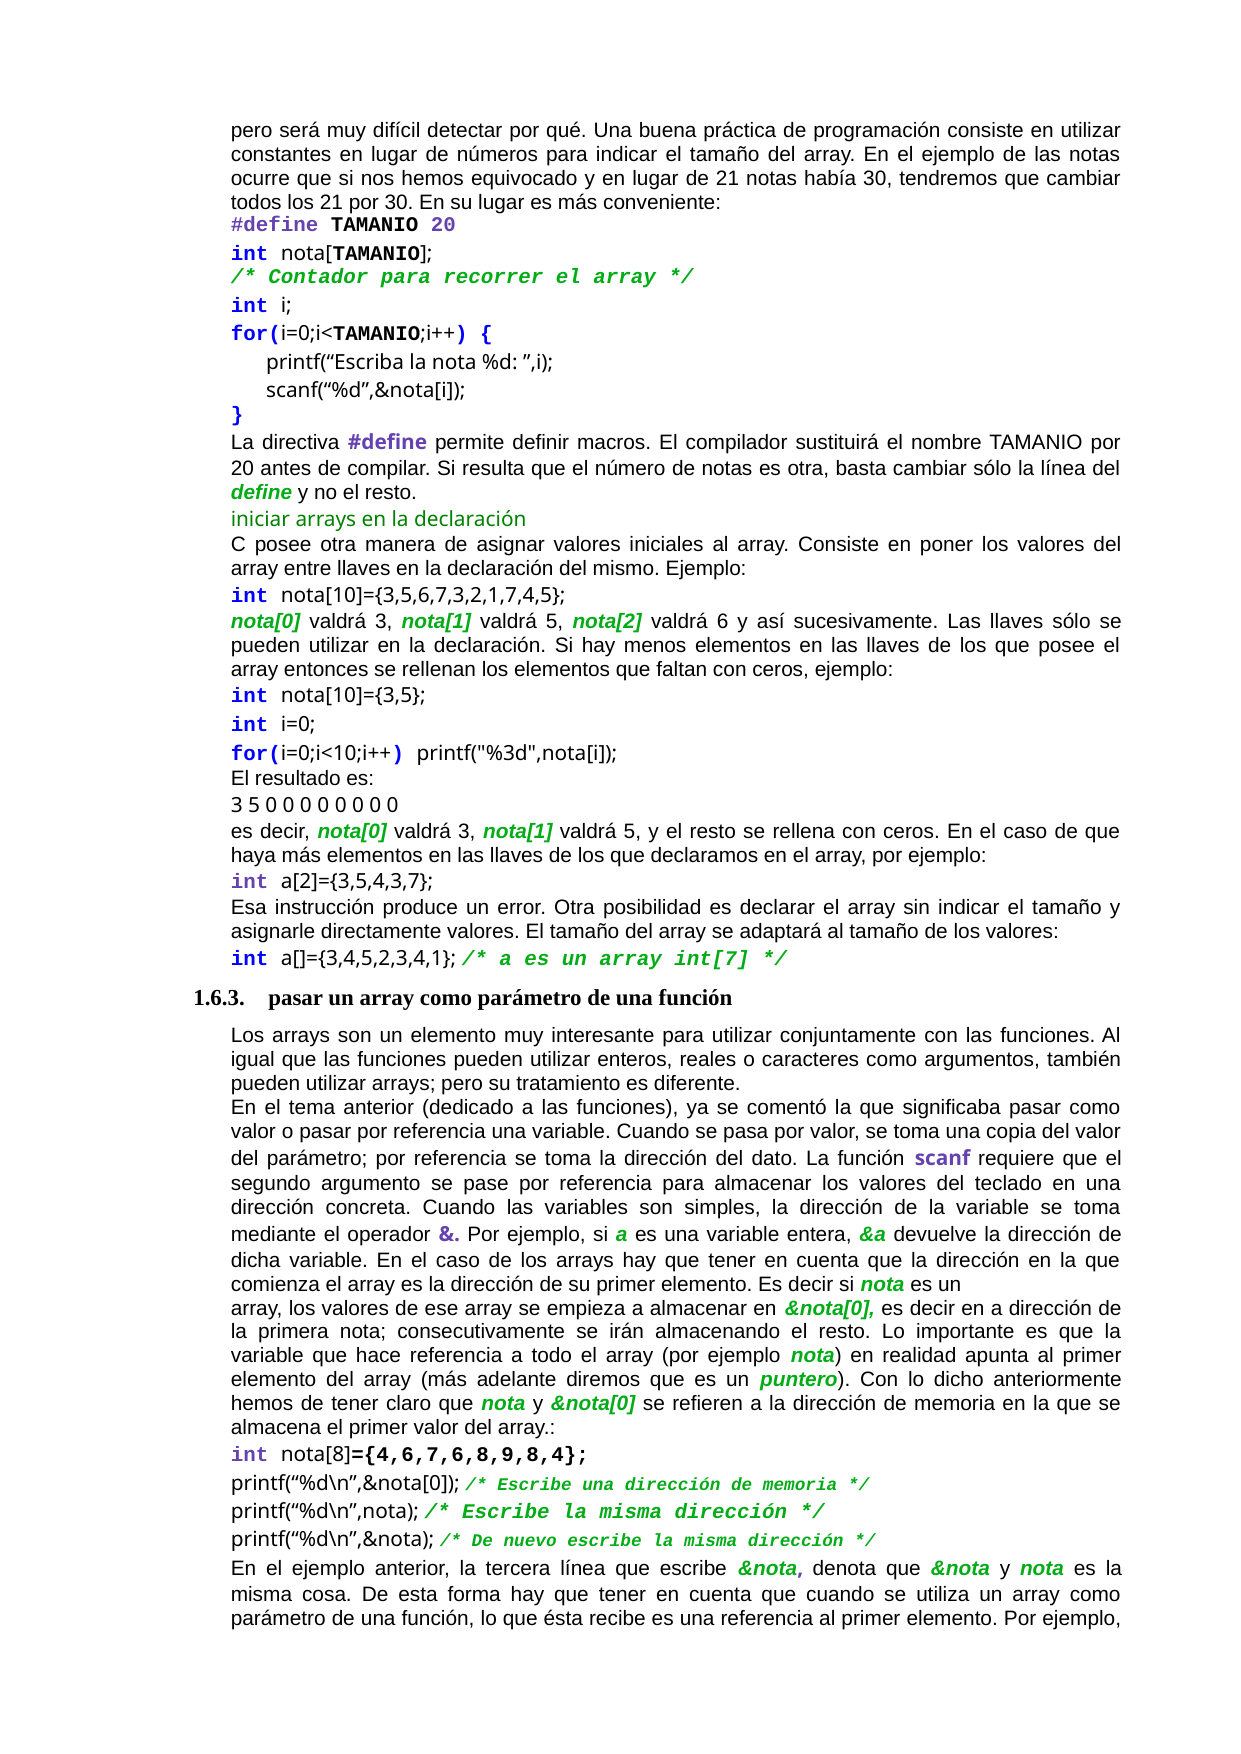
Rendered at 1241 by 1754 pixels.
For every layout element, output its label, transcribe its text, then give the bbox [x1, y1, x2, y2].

text En el ejemplo anterior, la tercera línea que escribe &nota, denota que &nota y nota es la misma cosa. De esta forma hay que tener en cuenta que cuando se utiliza un array como parámetro de una función, lo que ésta recibe es una referencia al primer elemento. Por ejemplo, [231, 1553, 1122, 1629]
text int nota[10]={3,5,6,7,3,2,1,7,4,5}; [231, 580, 1122, 609]
text nota[0] valdrá 3, nota[1] valdrá 5, nota[2] valdrá 6 y así sucesivamente. Las llaves sólo se pueden utilizar en la declaración. Si hay menos elementos en las llaves de los que posee el array entonces se rellenan los elementos que faltan con ceros, ejemplo: [231, 609, 1122, 681]
text C posee otra manera de asignar valores iniciales al array. Consiste en poner los valores del array entre llaves en la declaración del mismo. Ejemplo: [231, 532, 1122, 580]
text /* Contador para recorrer el array */ [231, 266, 1122, 290]
text int a[2]={3,5,4,3,7}; [231, 866, 1122, 895]
text int i=0; [231, 709, 1122, 738]
text int nota[TAMANIO]; [231, 238, 1122, 266]
text scanf(“%d”,&nota[i]); [231, 375, 1122, 404]
text #define TAMANIO 20 [231, 214, 1122, 238]
text iniciar arrays en la declaración [231, 504, 1122, 532]
text int a[]={3,4,5,2,3,4,1}; /* a es un array int[7] */ [231, 943, 1122, 971]
text Los arrays son un elemento muy interesante para utilizar conjuntamente con las funciones. Al igual que las funciones pueden utilizar enteros, reales o caracteres como argumentos, también pueden utilizar arrays; pero su tratamiento es diferente. [231, 1023, 1122, 1095]
text printf(“%d\n”,nota); /* Escribe la misma dirección */ [231, 1496, 1122, 1524]
text Esa instrucción produce un error. Otra posibilidad es declarar el array sin indicar el tamaño y asignarle directamente valores. El tamaño del array se adaptará al tamaño de los valores: [231, 895, 1122, 943]
text } [231, 404, 1122, 427]
text 3 5 0 0 0 0 0 0 0 0 [231, 790, 1122, 818]
text printf(“Escriba la nota %d: ”,i); [231, 347, 1122, 375]
text printf(“%d\n”,&nota); /* De nuevo escribe la misma dirección */ [231, 1524, 1122, 1553]
text El resultado es: [231, 766, 1122, 790]
list pasar un array como parámetro de una función [193, 984, 1122, 1010]
text array, los valores de ese array se empieza a almacenar en &nota[0], es decir en a dirección de la primera nota; consecutivamente se irán almacenando el resto. Lo importante es que la variable que hace referencia a todo el array (por ejemplo nota) en realidad apunta al primer elemento del array (más adelante diremos que es un puntero). Con lo dicho anteriormente hemos de tener claro que nota y &nota[0] se refieren a la dirección de memoria en la que se almacena el primer valor del array.: [231, 1295, 1122, 1439]
text int i; [231, 290, 1122, 318]
text for(i=0;i<TAMANIO;i++) { [231, 318, 1122, 347]
text for(i=0;i<10;i++) printf("%3d",nota[i]); [231, 738, 1122, 766]
text printf(“%d\n”,&nota[0]); /* Escribe una dirección de memoria */ [231, 1468, 1122, 1496]
text int nota[8]={4,6,7,6,8,9,8,4}; [231, 1439, 1122, 1468]
text es decir, nota[0] valdrá 3, nota[1] valdrá 5, y el resto se rellena con ceros. En el caso de que haya más elementos en las llaves de los que declaramos en el array, por ejemplo: [231, 818, 1122, 866]
text int nota[10]={3,5}; [231, 681, 1122, 709]
text La directiva #define permite definir macros. El compilador sustituirá el nombre TAMANIO por 20 antes de compilar. Si resulta que el número de notas es otra, basta cambiar sólo la línea del define y no el resto. [231, 427, 1122, 504]
text pero será muy difícil detectar por qué. Una buena práctica de programación consiste en utilizar constantes en lugar de números para indicar el tamaño del array. En el ejemplo de las notas ocurre que si nos hemos equivocado y en lugar de 21 notas había 30, tendremos que cambiar todos los 21 por 30. En su lugar es más conveniente: [231, 118, 1122, 214]
text En el tema anterior (dedicado a las funciones), ya se comentó la que significaba pasar como valor o pasar por referencia una variable. Cuando se pasa por valor, se toma una copia del valor del parámetro; por referencia se toma la dirección del dato. La función scanf requiere que el segundo argumento se pase por referencia para almacenar los valores del teclado en una dirección concreta. Cuando las variables son simples, la dirección de la variable se toma mediante el operador &. Por ejemplo, si a es una variable entera, &a devuelve la dirección de dicha variable. En el caso de los arrays hay que tener en cuenta que la dirección en la que comienza el array es la dirección de su primer elemento. Es decir si nota es un [231, 1095, 1122, 1295]
